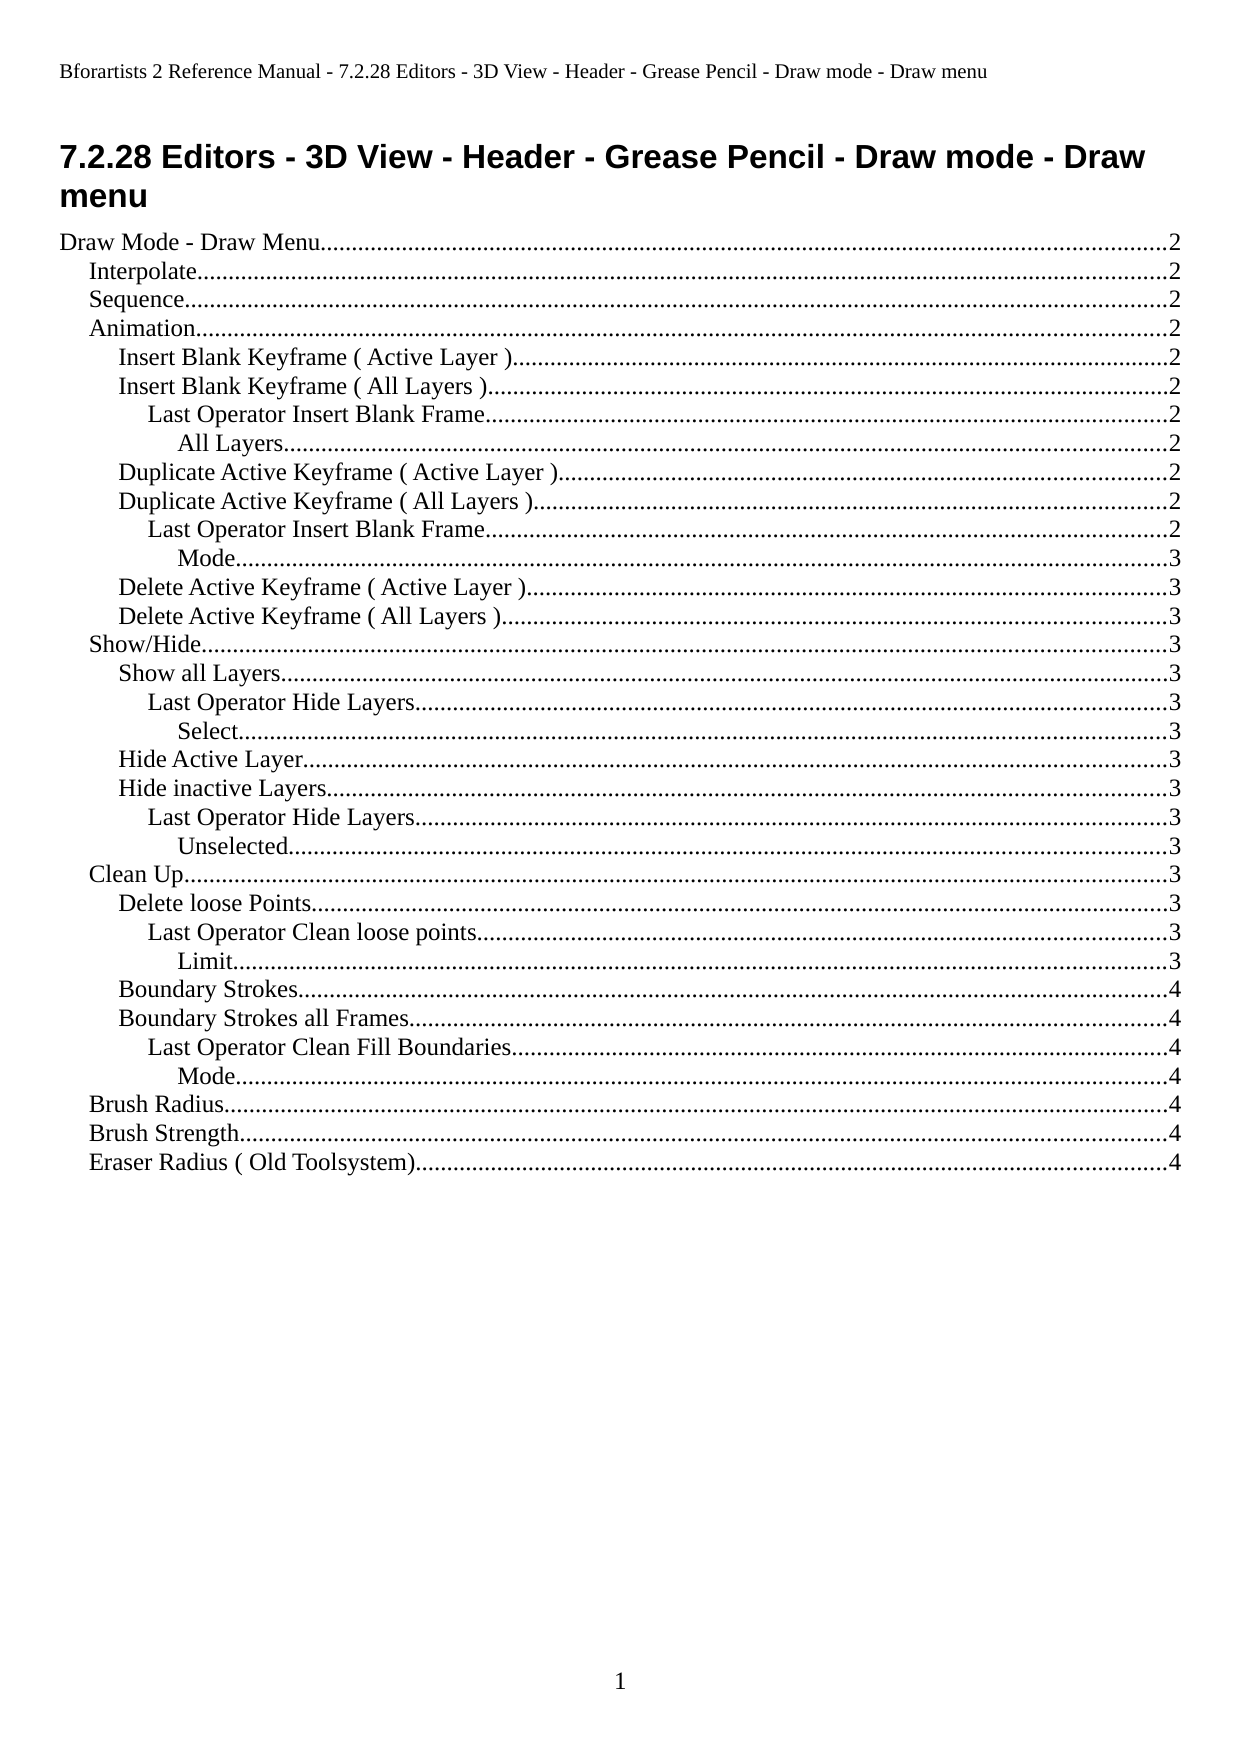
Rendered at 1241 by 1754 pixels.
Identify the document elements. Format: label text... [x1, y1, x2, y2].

text Animation 2 [88, 313, 1181, 342]
text Delete Active Keyframe ( Active Layer ) 3 [118, 572, 1181, 601]
text Interpolate 2 [88, 256, 1181, 284]
text Insert Blank Keyframe ( Active Layer ) 2 [118, 342, 1181, 371]
text Last Operator Clean loose points 3 [147, 917, 1181, 946]
text Clean Up 3 [88, 859, 1181, 888]
text Last Operator Hide Layers 3 [147, 687, 1181, 716]
text Brush Strength 4 [88, 1118, 1181, 1147]
text Delete Active Keyframe ( All Layers ) 3 [118, 601, 1181, 629]
text Last Operator Insert Blank Frame 2 [147, 514, 1181, 543]
text Boundary Strokes 4 [118, 974, 1181, 1003]
text Hide Active Layer 3 [118, 744, 1181, 773]
text Duplicate Active Keyframe ( All Layers ) 2 [118, 486, 1181, 514]
text Boundary Strokes all Frames 4 [118, 1003, 1181, 1032]
text All Layers 2 [177, 428, 1181, 457]
text Hide inactive Layers 3 [118, 773, 1181, 802]
text Sequence 2 [88, 284, 1181, 313]
text Last Operator Insert Blank Frame 2 [147, 399, 1181, 428]
text Mode 4 [177, 1061, 1181, 1089]
text Last Operator Hide Layers 3 [147, 802, 1181, 831]
subtitle 7.2.28 Editors - 3D View - Header - Grease Pencil - Draw mode - Draw menu [59, 138, 1181, 214]
text Unselected 3 [177, 831, 1181, 859]
text Brush Radius 4 [88, 1089, 1181, 1118]
text Draw Mode - Draw Menu 2 [59, 227, 1181, 256]
text Delete loose Points 3 [118, 888, 1181, 917]
text Show/Hide 3 [88, 629, 1181, 658]
text Show all Layers 3 [118, 658, 1181, 687]
text Eraser Radius ( Old Toolsystem) 4 [88, 1147, 1181, 1176]
text Insert Blank Keyframe ( All Layers ) 2 [118, 371, 1181, 399]
text Mode 3 [177, 543, 1181, 572]
text Duplicate Active Keyframe ( Active Layer ) 2 [118, 457, 1181, 486]
text Last Operator Clean Fill Boundaries 4 [147, 1032, 1181, 1061]
text Limit 3 [177, 946, 1181, 974]
text Select 3 [177, 716, 1181, 744]
